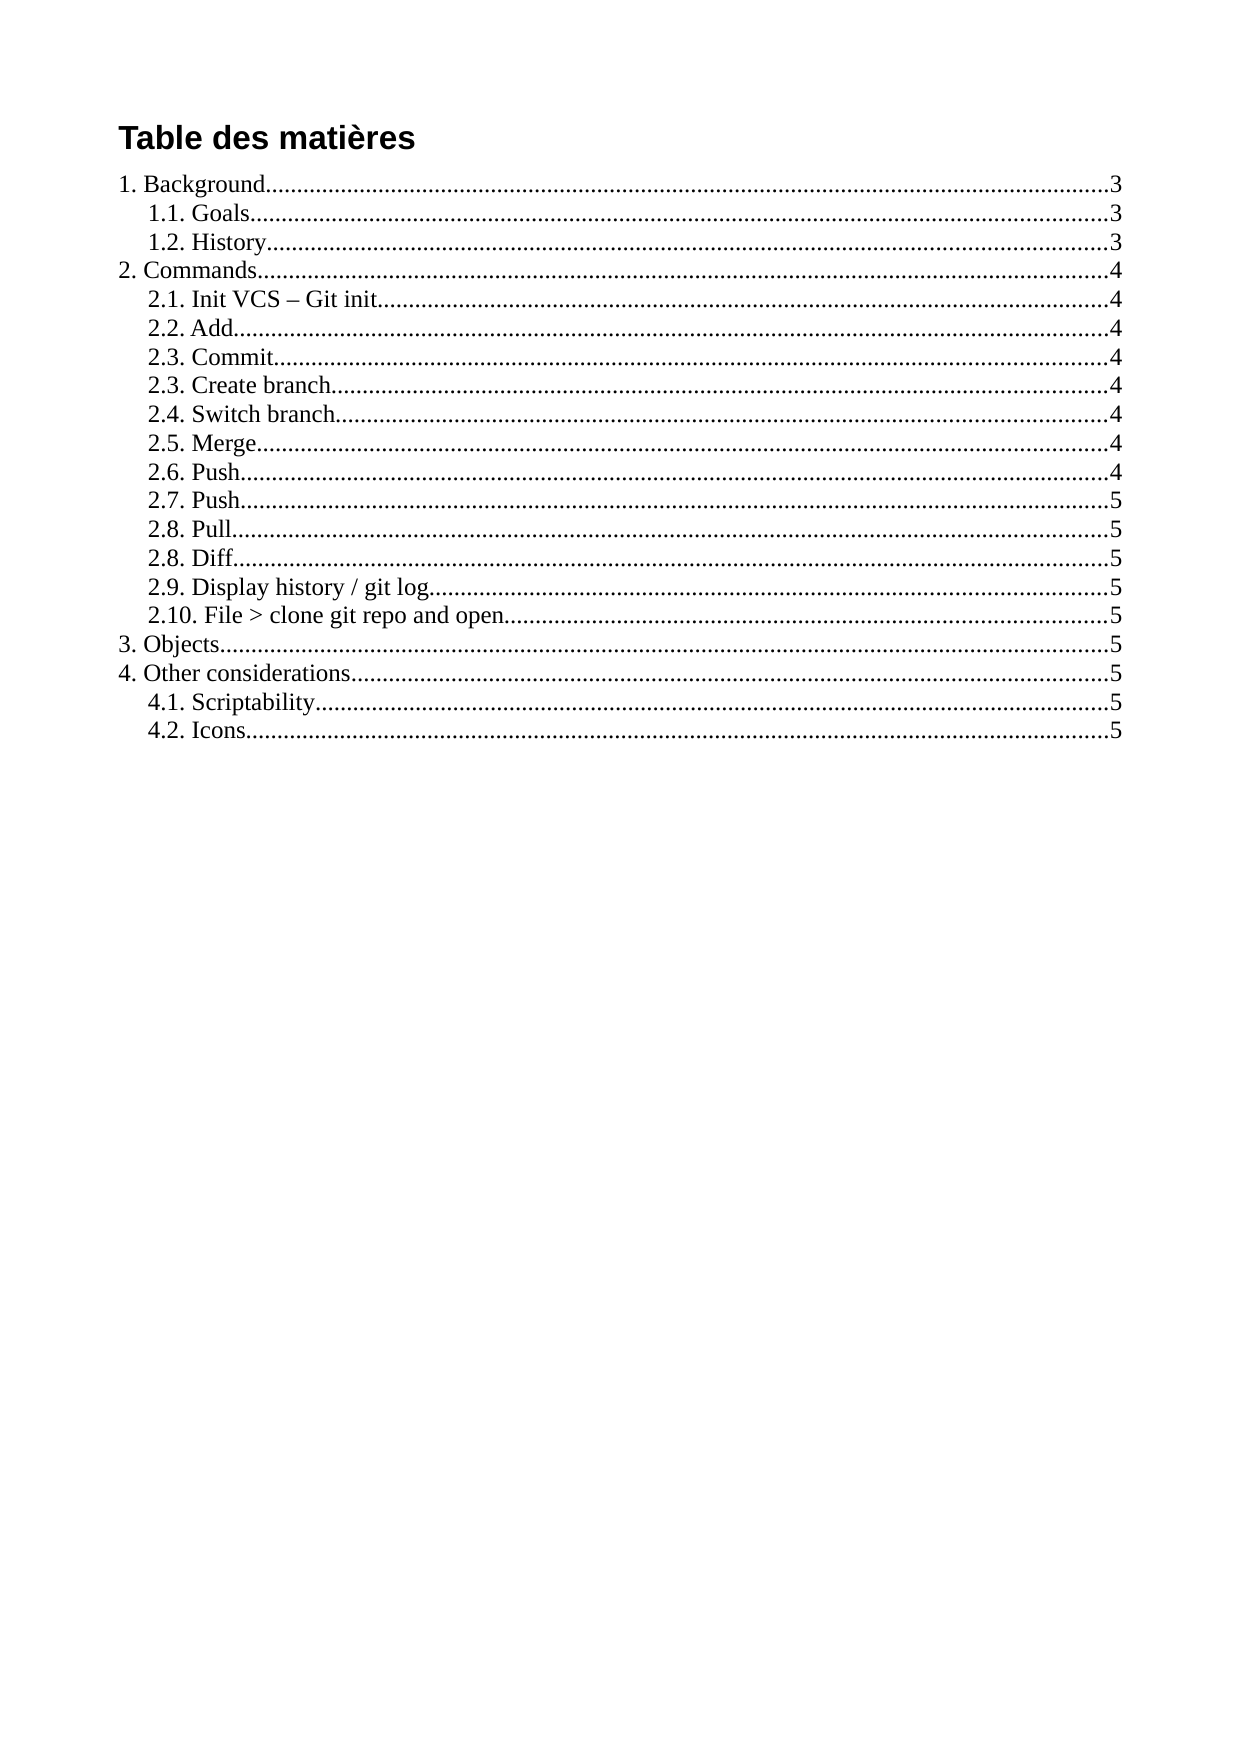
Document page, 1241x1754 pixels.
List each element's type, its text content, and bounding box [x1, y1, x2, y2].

text 4. Other considerations 5 [118, 658, 1122, 687]
text 2.5. Merge 4 [148, 428, 1122, 457]
text 4.2. Icons 5 [148, 715, 1122, 744]
subtitle Table des matières [118, 118, 1122, 157]
text 2.8. Pull 5 [148, 514, 1122, 543]
text 2.1. Init VCS – Git init 4 [148, 284, 1122, 313]
text 2.4. Switch branch 4 [148, 399, 1122, 428]
text 2. Commands 4 [118, 255, 1122, 284]
text 1.1. Goals 3 [148, 198, 1122, 227]
text 2.8. Diff 5 [148, 543, 1122, 572]
text 1. Background 3 [118, 169, 1122, 198]
text 2.3. Create branch 4 [148, 370, 1122, 399]
text 3. Objects 5 [118, 629, 1122, 658]
text 2.2. Add 4 [148, 313, 1122, 342]
text 2.9. Display history / git log 5 [148, 572, 1122, 600]
text 4.1. Scriptability 5 [148, 687, 1122, 715]
text 2.6. Push 4 [148, 457, 1122, 485]
text 2.3. Commit 4 [148, 342, 1122, 370]
text 1.2. History 3 [148, 227, 1122, 255]
text 2.7. Push 5 [148, 485, 1122, 514]
text 2.10. File > clone git repo and open 5 [148, 600, 1122, 629]
